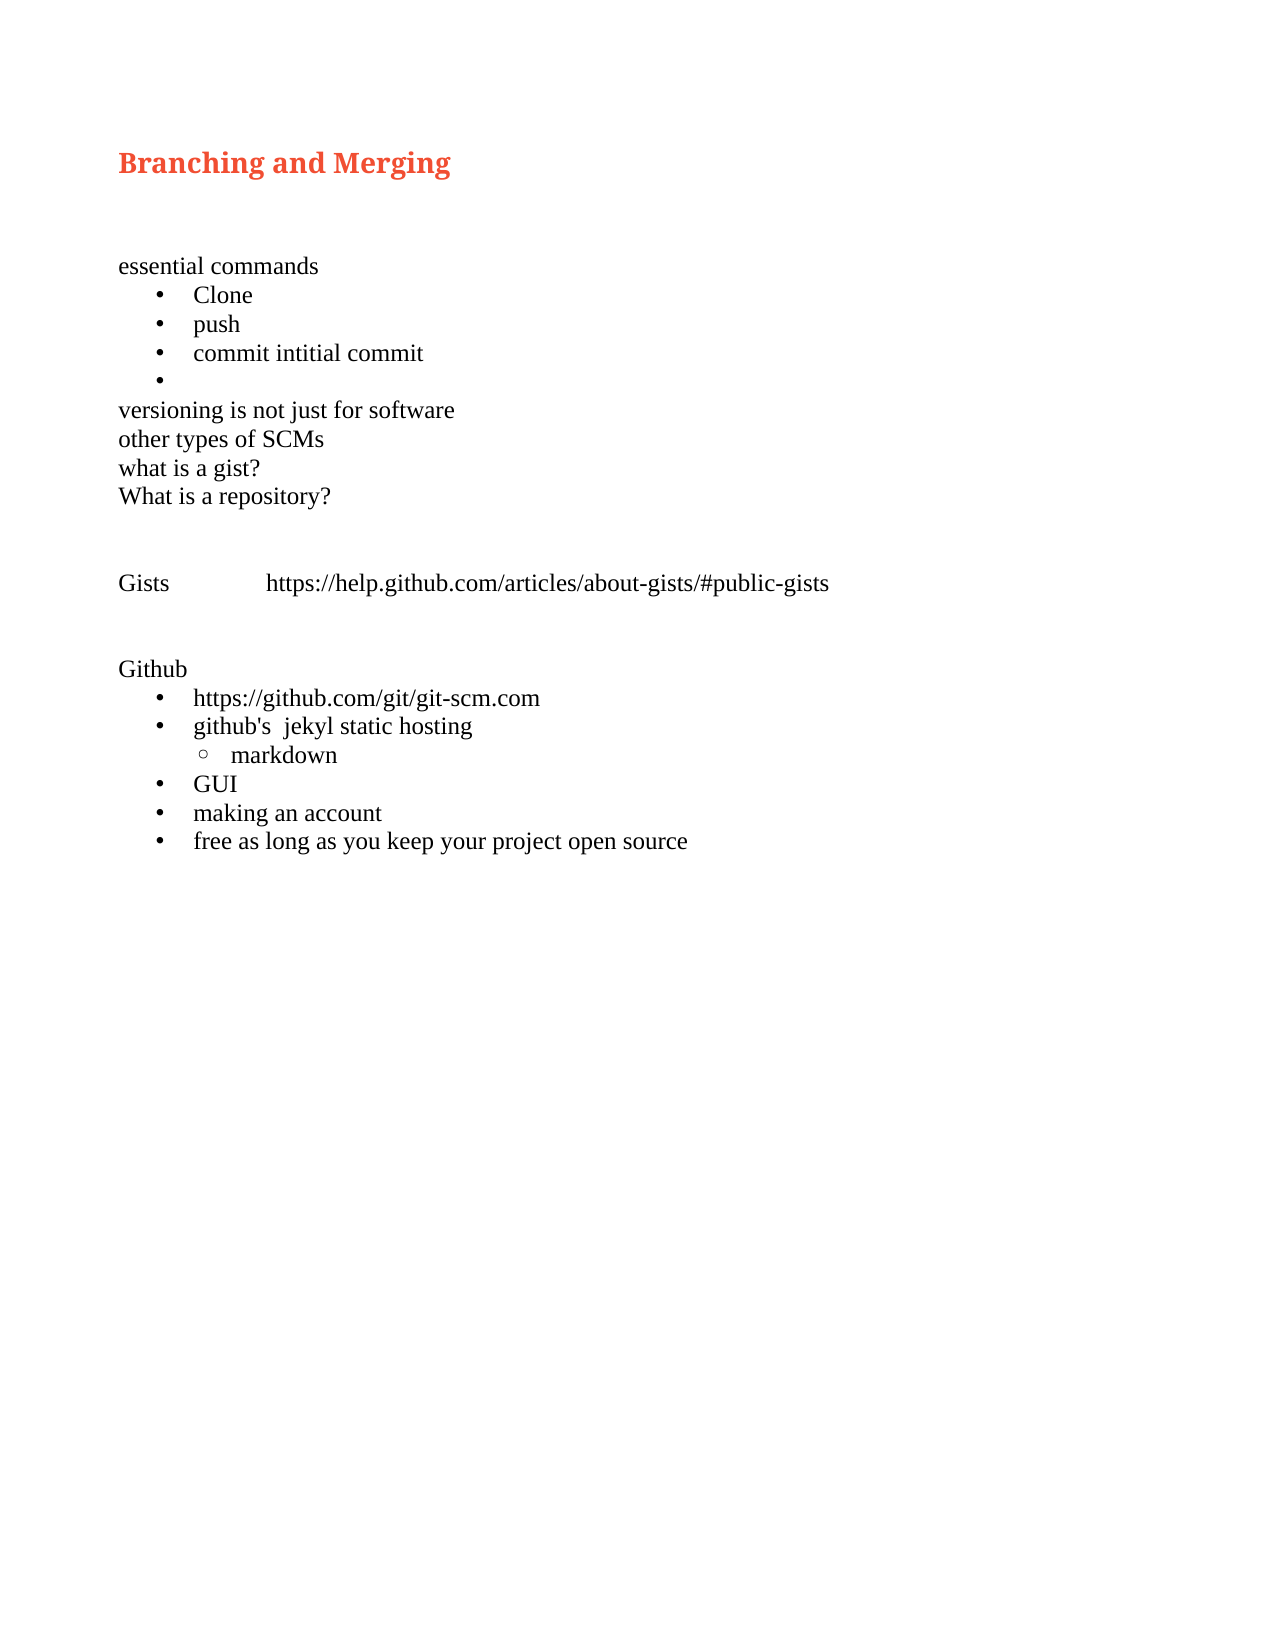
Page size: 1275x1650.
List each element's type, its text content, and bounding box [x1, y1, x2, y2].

text Github [118, 654, 1157, 683]
list github's jekyl static hosting [156, 711, 1157, 740]
text Gists https://help.github.com/articles/about-gists/#public-gists [118, 568, 1157, 596]
text other types of SCMs [118, 424, 1157, 453]
text what is a gist? [118, 453, 1157, 481]
text essential commands [118, 251, 1157, 280]
text versioning is not just for software [118, 395, 1157, 424]
list markdown [193, 740, 1157, 769]
list free as long as you keep your project open source [156, 826, 1157, 855]
list GUI [156, 769, 1157, 798]
list commit intitial commit [156, 338, 1157, 366]
list Clone [156, 280, 1157, 309]
list push [156, 309, 1157, 338]
list https://github.com/git/git-scm.com [156, 683, 1157, 711]
subtitle Branching and Merging [118, 143, 1157, 181]
list making an account [156, 798, 1157, 826]
text What is a repository? [118, 481, 1157, 510]
